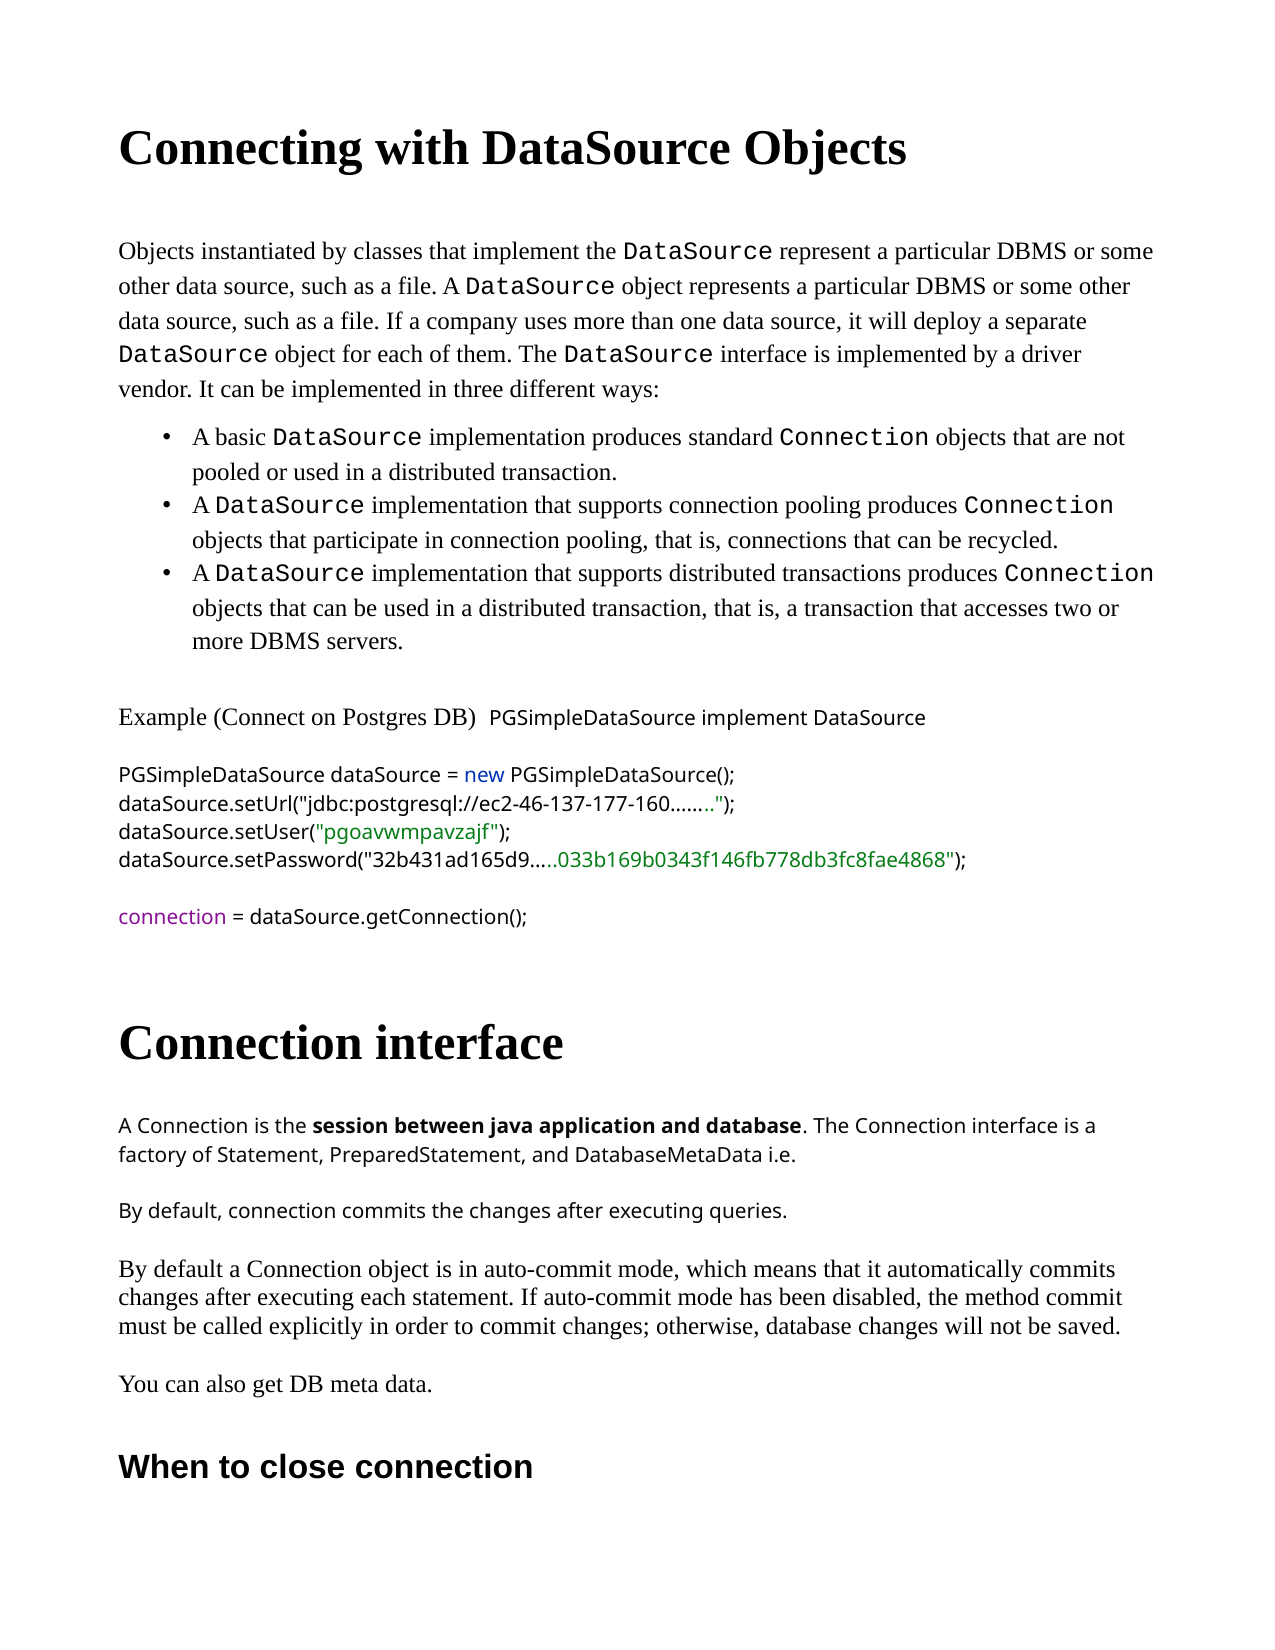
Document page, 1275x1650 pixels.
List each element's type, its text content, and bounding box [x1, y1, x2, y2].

text By default a Connection object is in auto-commit mode, which means that it automatically commits changes after executing each statement. If auto-commit mode has been disabled, the method commit must be called explicitly in order to commit changes; otherwise, database changes will not be saved. [118, 1254, 1157, 1340]
text You can also get DB meta data. [118, 1369, 1157, 1397]
subtitle Connecting with DataSource Objects [118, 118, 1157, 176]
list A DataSource implementation that supports connection pooling produces Connection objects that participate in connection pooling, that is, connections that can be recycled. [162, 490, 1157, 554]
text Objects instantiated by classes that implement the DataSource represent a particular DBMS or some other data source, such as a file. A DataSource object represents a particular DBMS or some other data source, such as a file. If a company uses more than one data source, it will deploy a separate DataSource object for each of them. The DataSource interface is implemented by a driver vendor. It can be implemented in three different ways: [118, 236, 1157, 403]
text PGSimpleDataSource dataSource = new PGSimpleDataSource(); dataSource.setUrl("jdbc:postgresql://ec2-46-137-177-160…….."); dataSource.setUser("pgoavwmpavzajf"); dataSource.setPassword("32b431ad165d9…..033b169b0343f146fb778db3fc8fae4868"); connection = dataSource.getConnection(); [118, 760, 1157, 931]
list A basic DataSource implementation produces standard Connection objects that are not pooled or used in a distributed transaction. [162, 422, 1157, 486]
subtitle Connection interface [118, 1013, 1157, 1070]
subtitle When to close connection [118, 1447, 1157, 1486]
list A DataSource implementation that supports distributed transactions produces Connection objects that can be used in a distributed transaction, that is, a transaction that accesses two or more DBMS servers. [162, 558, 1157, 655]
text Example (Connect on Postgres DB) PGSimpleDataSource implement DataSource [118, 702, 1157, 732]
text By default, connection commits the changes after executing queries. [118, 1197, 1157, 1225]
text A Connection is the session between java application and database. The Connection interface is a factory of Statement, PreparedStatement, and DatabaseMetaData i.e. [118, 1111, 1157, 1168]
